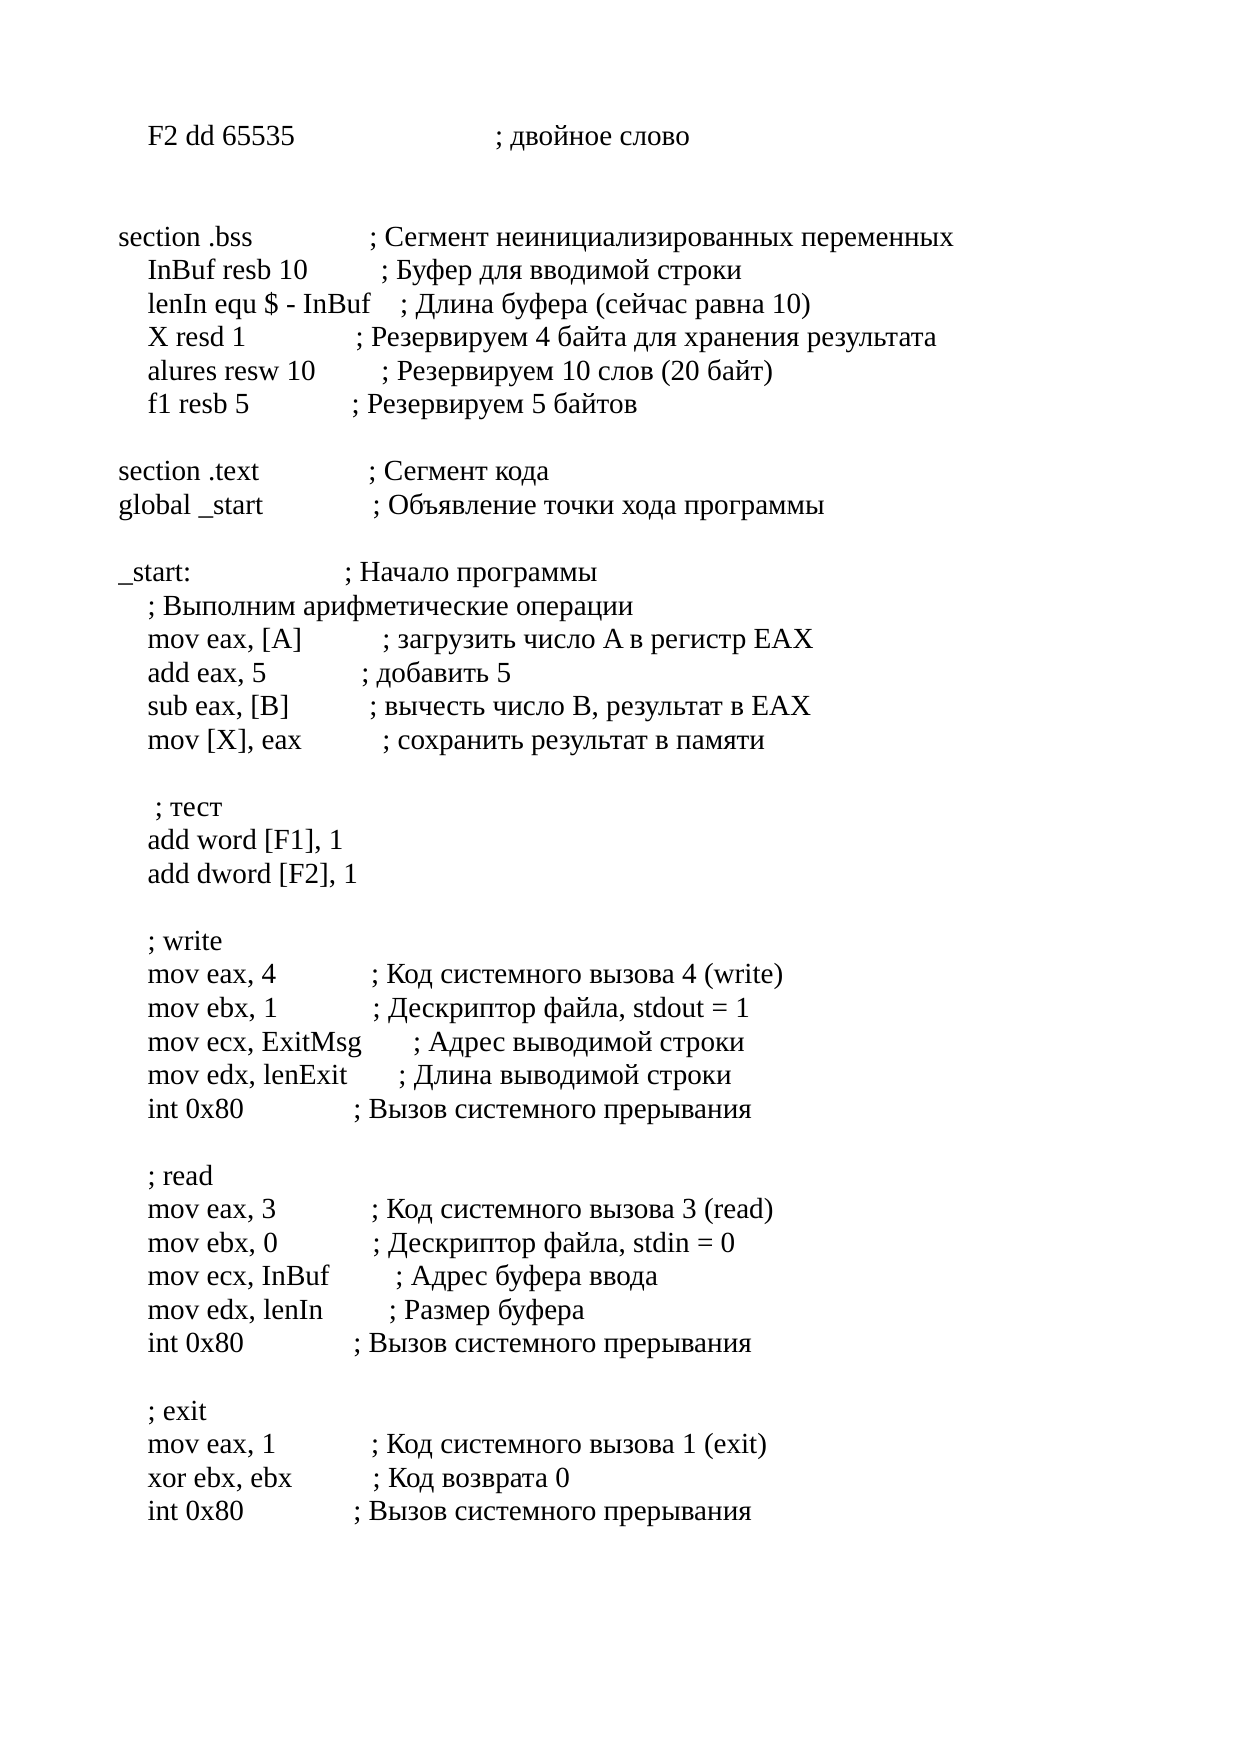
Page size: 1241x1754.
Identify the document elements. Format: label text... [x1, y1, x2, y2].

text ; read [118, 1158, 1122, 1191]
text section .bss ; Сегмент неинициализированных переменных [118, 219, 1122, 252]
text mov [X], eax ; сохранить результат в памяти [118, 722, 1122, 755]
text mov edx, lenExit ; Длина выводимой строки [118, 1057, 1122, 1091]
text lenIn equ $ - InBuf ; Длина буфера (сейчас равна 10) [118, 286, 1122, 319]
text mov ebx, 1 ; Дескриптор файла, stdout = 1 [118, 990, 1122, 1024]
text mov eax, 1 ; Код системного вызова 1 (exit) [118, 1426, 1122, 1460]
text add word [F1], 1 [118, 822, 1122, 856]
text mov ebx, 0 ; Дескриптор файла, stdin = 0 [118, 1225, 1122, 1258]
text InBuf resb 10 ; Буфер для вводимой строки [118, 252, 1122, 286]
text mov ecx, ExitMsg ; Адрес выводимой строки [118, 1024, 1122, 1057]
text ; тест [118, 789, 1122, 822]
text ; write [118, 923, 1122, 957]
text ; Выполним арифметические операции [118, 588, 1122, 621]
text int 0x80 ; Вызов системного прерывания [118, 1493, 1122, 1527]
text add eax, 5 ; добавить 5 [118, 655, 1122, 688]
text alures resw 10 ; Резервируем 10 слов (20 байт) [118, 353, 1122, 386]
text int 0x80 ; Вызов системного прерывания [118, 1326, 1122, 1359]
text F2 dd 65535 ; двойное слово [118, 118, 1122, 152]
text sub eax, [B] ; вычесть число B, результат в EAX [118, 688, 1122, 722]
text mov eax, 4 ; Код системного вызова 4 (write) [118, 957, 1122, 990]
text mov eax, 3 ; Код системного вызова 3 (read) [118, 1191, 1122, 1225]
text ; exit [118, 1393, 1122, 1426]
text f1 resb 5 ; Резервируем 5 байтов [118, 386, 1122, 420]
text _start: ; Начало программы [118, 554, 1122, 588]
text X resd 1 ; Резервируем 4 байта для хранения результата [118, 319, 1122, 353]
text add dword [F2], 1 [118, 856, 1122, 889]
text xor ebx, ebx ; Код возврата 0 [118, 1460, 1122, 1493]
text int 0x80 ; Вызов системного прерывания [118, 1091, 1122, 1124]
text mov eax, [A] ; загрузить число A в регистр EAX [118, 621, 1122, 655]
text section .text ; Сегмент кода [118, 453, 1122, 487]
text mov ecx, InBuf ; Адрес буфера ввода [118, 1258, 1122, 1292]
text mov edx, lenIn ; Размер буфера [118, 1292, 1122, 1326]
text global _start ; Объявление точки хода программы [118, 487, 1122, 521]
